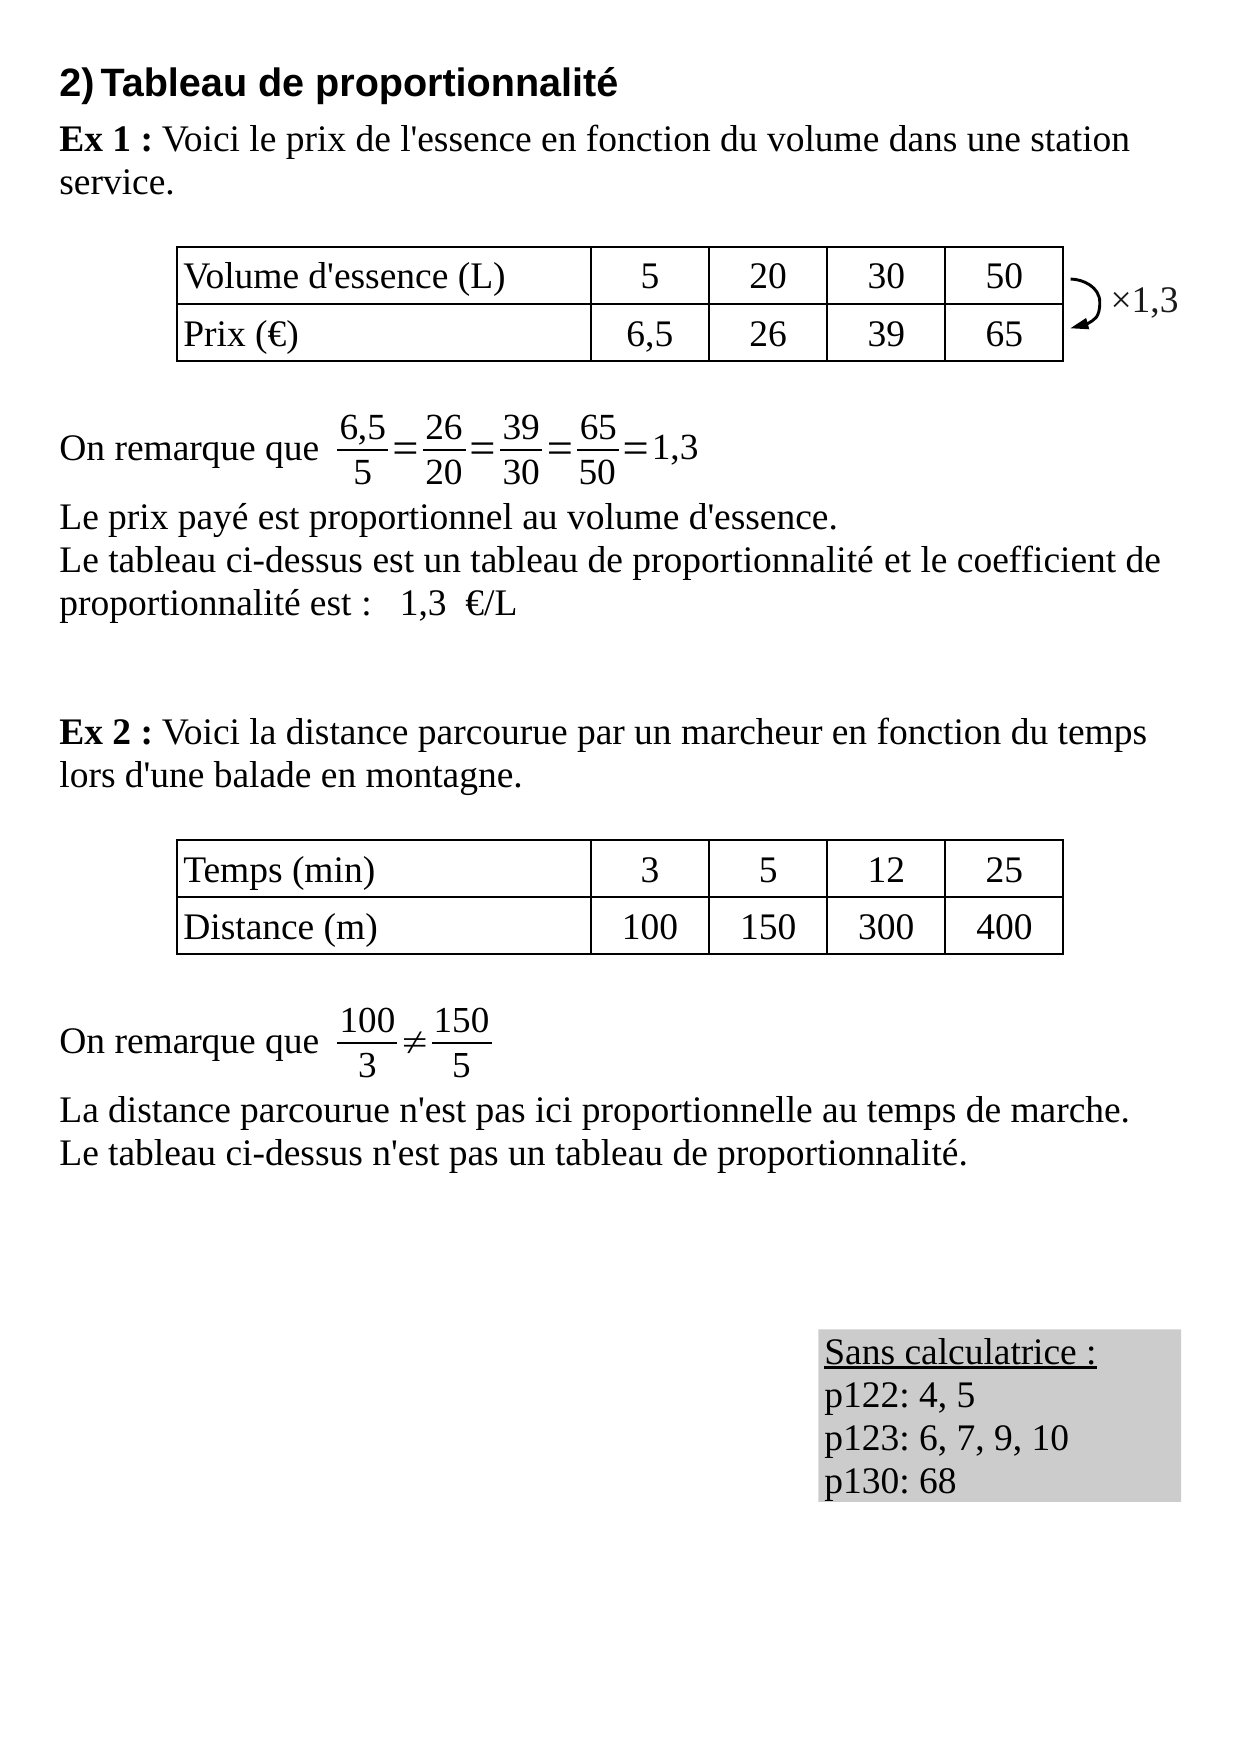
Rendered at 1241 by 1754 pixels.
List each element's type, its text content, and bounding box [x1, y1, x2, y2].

table_header 5 [710, 841, 826, 896]
list Tableau de proportionnalité [59, 59, 1181, 105]
table_cell 39 [828, 305, 944, 360]
table_cell 65 [946, 305, 1062, 360]
table_header Volume d'essence (L) [178, 248, 590, 303]
table_cell 400 [946, 898, 1062, 953]
table_header 50 [946, 248, 1062, 303]
text Le prix payé est proportionnel au volume d'essence. [59, 494, 1181, 537]
table_cell 100 [592, 898, 708, 953]
text On remarque que [59, 405, 1181, 494]
text Ex 1 : Voici le prix de l'essence en fonction du volume dans une station service. [59, 116, 1181, 203]
text Le tableau ci-dessus est un tableau de proportionnalité et le coefficient de proportionnalité est : 1,3 €/L [59, 537, 1181, 623]
table_header 30 [828, 248, 944, 303]
table_header 20 [710, 248, 826, 303]
table_header 3 [592, 841, 708, 896]
table_header Temps (min) [178, 841, 590, 896]
table_header 25 [946, 841, 1062, 896]
table_cell Prix (€) [178, 305, 590, 360]
table_cell 300 [828, 898, 944, 953]
text Le tableau ci-dessus n'est pas un tableau de proportionnalité. [59, 1130, 1181, 1173]
table_cell 150 [710, 898, 826, 953]
table_cell 6,5 [592, 305, 708, 360]
table_header 12 [828, 841, 944, 896]
text La distance parcourue n'est pas ici proportionnelle au temps de marche. [59, 1087, 1181, 1130]
table_cell Distance (m) [178, 898, 590, 953]
table_header 5 [592, 248, 708, 303]
text Ex 2 : Voici la distance parcourue par un marcheur en fonction du temps lors d'une balade en montagne. [59, 710, 1181, 796]
table_cell 26 [710, 305, 826, 360]
text On remarque que [59, 998, 1181, 1087]
